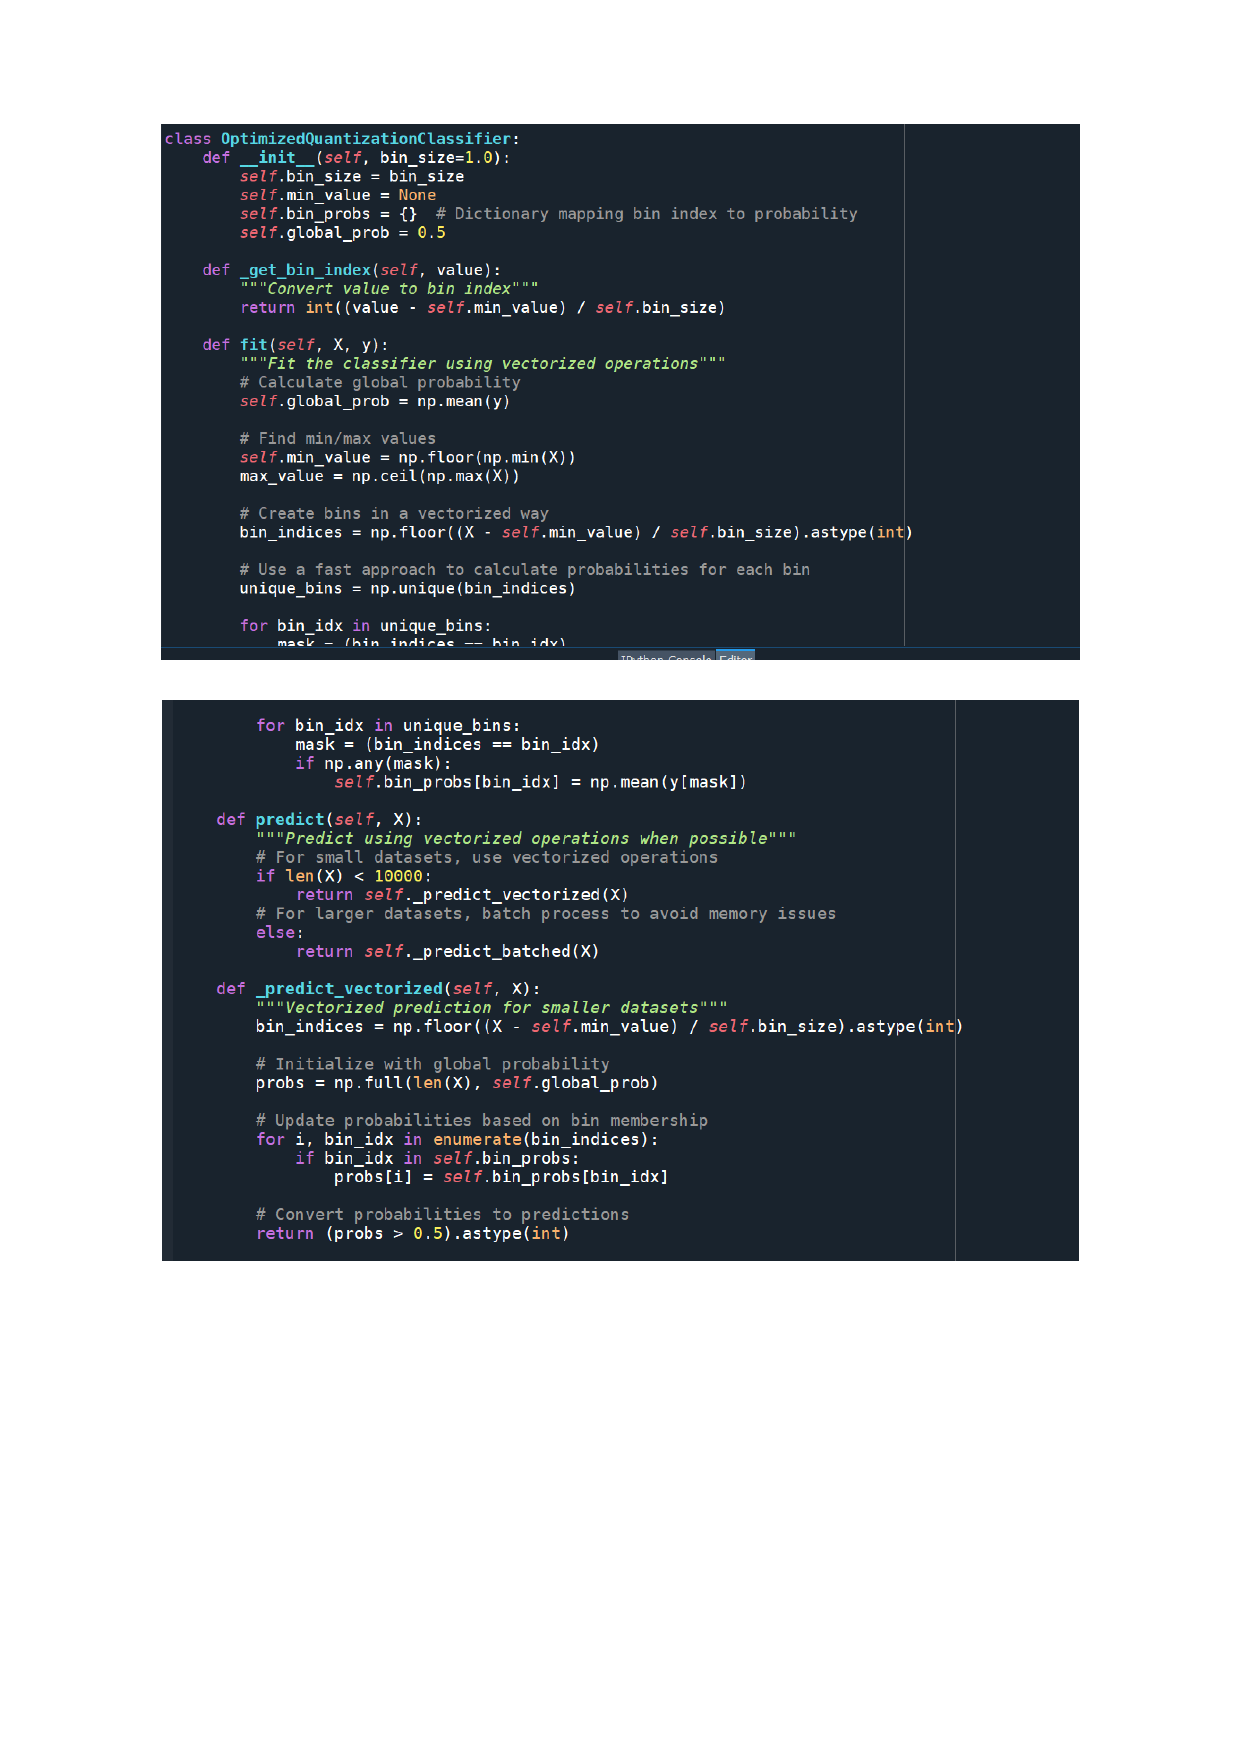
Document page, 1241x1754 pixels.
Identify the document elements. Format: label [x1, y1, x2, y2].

picture [155, 118, 1085, 665]
picture [155, 693, 1085, 1267]
